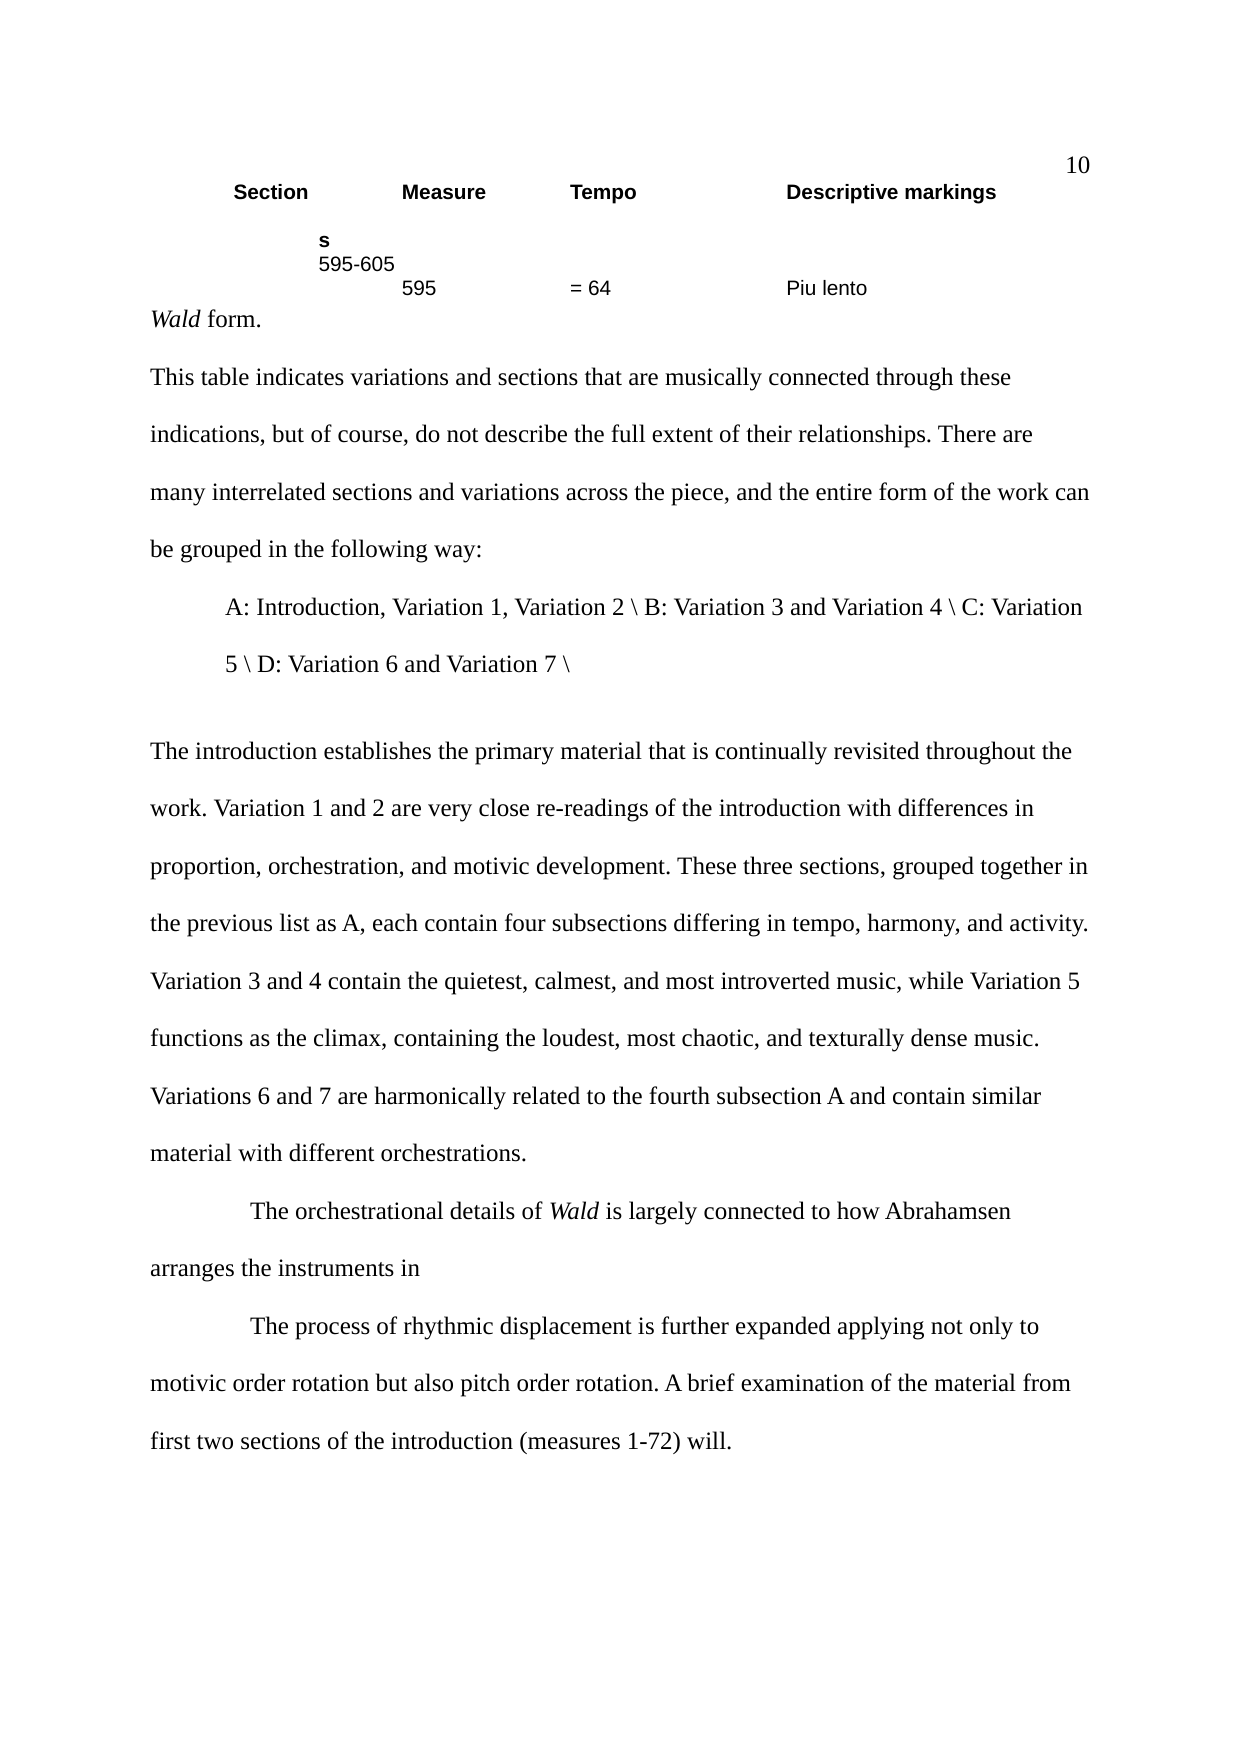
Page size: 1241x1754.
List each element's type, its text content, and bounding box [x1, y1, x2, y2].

table_cell [150, 251, 318, 275]
text This table indicates variations and sections that are musically connected through these indications, but of course, do not describe the full extent of their relationships. There are many interrelated sections and variations across the piece, and the entire form of the work can be grouped in the following way: [150, 362, 1090, 563]
table_cell = 64 [487, 275, 703, 304]
table_header Measures [318, 180, 487, 251]
table_cell [150, 275, 318, 304]
table_header Descriptive markings [703, 180, 1090, 251]
table_cell 595-605 [318, 251, 487, 275]
text A: Introduction, Variation 1, Variation 2 \ B: Variation 3 and Variation 4 \ C: Variation 5 \ D: Variation 6 and Variation 7 \ [225, 592, 1090, 678]
table_header Tempo [487, 180, 703, 251]
table_cell Piu lento [703, 275, 1090, 304]
table_cell [703, 251, 1090, 275]
text The introduction establishes the primary material that is continually revisited throughout the work. Variation 1 and 2 are very close re-readings of the introduction with differences in proportion, orchestration, and motivic development. These three sections, grouped together in the previous list as A, each contain four subsections differing in tempo, harmony, and activity. Variation 3 and 4 contain the quietest, calmest, and most introverted music, while Variation 5 functions as the climax, containing the loudest, most chaotic, and texturally dense music. Variations 6 and 7 are harmonically related to the fourth subsection A and contain similar material with different orchestrations. [150, 736, 1090, 1167]
text Wald form. [150, 304, 1090, 333]
text The orchestrational details of Wald is largely connected to how Abrahamsen arranges the instruments in [150, 1196, 1090, 1282]
table_cell 595 [318, 275, 487, 304]
text The process of rhythmic displacement is further expanded applying not only to motivic order rotation but also pitch order rotation. A brief examination of the material from first two sections of the introduction (measures 1-72) will. [150, 1311, 1090, 1455]
table_header Section [150, 180, 318, 251]
table_cell [487, 251, 703, 275]
